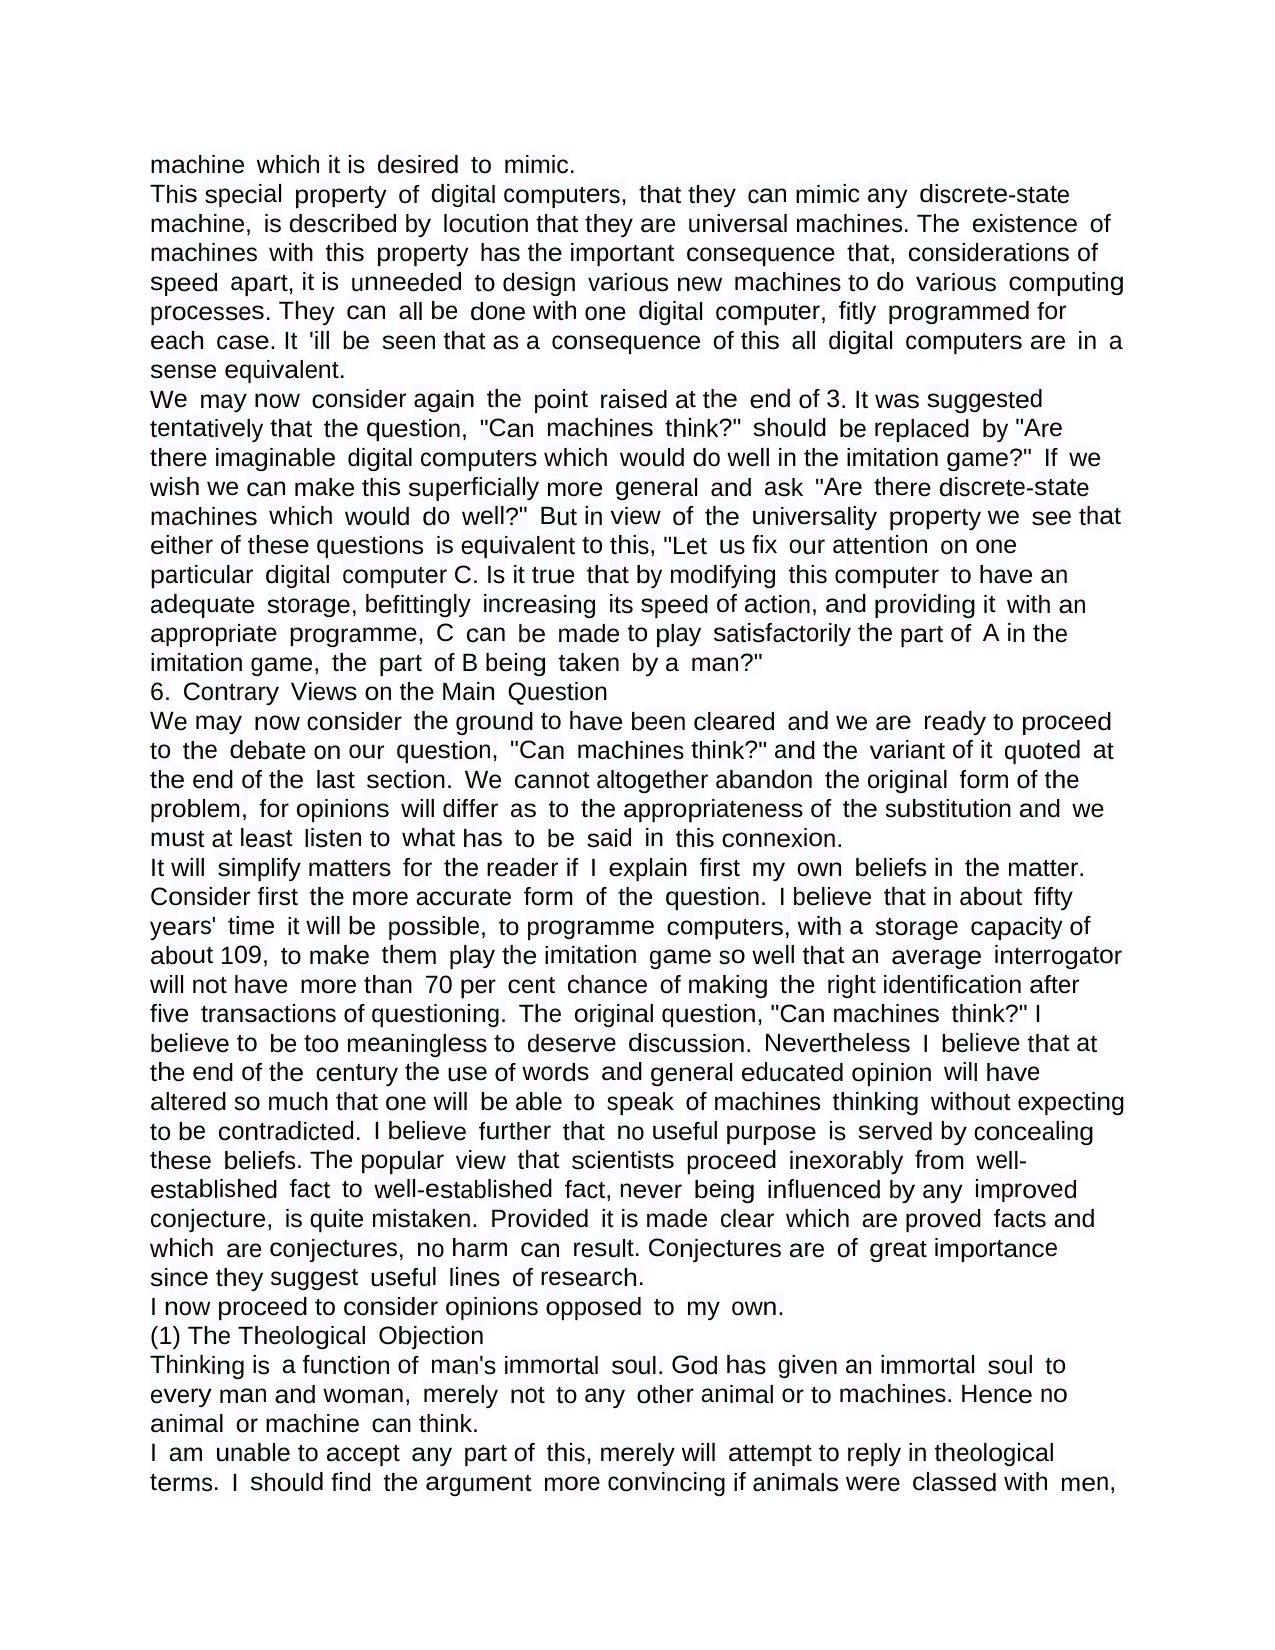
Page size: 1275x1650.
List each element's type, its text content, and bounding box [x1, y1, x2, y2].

text I now proceed to consider opinions opposed to my own. [784, 1292, 1125, 1321]
text Given the table corresponding to a discrete-state machine it is possible to predict what it will do. There is no reason why this calculation should not be carried out by means of a digital computer. Provided it could be carried out sufficiently quickly the digital computer could mimic the behavior of any discrete-state machine. The imitation game could then be played with the machine in question (as B) and the mimicking digital computer (as A) and the interrogator would be unable to distinguish them. Of course the digital computer must have an adequate storage capacity as well as working sufficiently fast. Moreover, it must be programmed anew for each new machine which it is desired to mimic. [524, 150, 1125, 179]
text We may now consider again the point raised at the end of 3. It was suggested tentatively that the question, "Can machines think?" should be replaced by "Are there imaginable digital computers which would do well in the imitation game?" If we wish we can make this superficially more general and ask "Are there discrete-state machines which would do well?" But in view of the universality property we see that either of these questions is equivalent to this, "Let us fix our attention on one particular digital computer C. Is it true that by modifying this computer to have an adequate storage, befittingly increasing its speed of action, and providing it with an appropriate programme, C can be made to play satisfactorily the part of A in the imitation game, the part of B being taken by a man?" [150, 384, 1125, 677]
text 6. Contrary Views on the Main Question [392, 677, 420, 706]
text We may now consider the ground to have been cleared and we are ready to proceed to the debate on our question, "Can machines think?" and the variant of it quoted at the end of the last section. We cannot altogether abandon the original form of the problem, for opinions will differ as to the appropriateness of the substitution and we must at least listen to what has to be said in this connexion. [242, 706, 348, 852]
text Thinking is a function of man's immortal soul. God has given an immortal soul to every man and woman, merely not to any other animal or to machines. Hence no animal or machine can think. [465, 1350, 1125, 1438]
text 6. Contrary Views on the Main Question [594, 677, 1125, 706]
text 6. Contrary Views on the Main Question [279, 677, 307, 706]
text 6. Contrary Views on the Main Question [496, 677, 527, 706]
text (1) The Theological Objection [484, 1321, 1125, 1350]
text 6. Contrary Views on the Main Question [434, 677, 475, 706]
text This special property of digital computers, that they can mimic any discrete-state machine, is described by locution that they are universal machines. The existence of machines with this property has the important consequence that, considerations of speed apart, it is unneeded to design various new machines to do various computing processes. They can all be done with one digital computer, fitly programmed for each case. It 'ill be seen that as a consequence of this all digital computers are in a sense equivalent. [150, 179, 1125, 384]
text It will simplify matters for the reader if I explain first my own beliefs in the matter. Consider first the more accurate form of the question. I believe that in about fifty years' time it will be possible, to programme computers, with a storage capacity of about 109, to make them play the imitation game so well that an average interrogator will not have more than 70 per cent chance of making the right identification after five transactions of questioning. The original question, "Can machines think?" I believe to be too meaningless to deserve discussion. Nevertheless I believe that at the end of the century the use of words and general educated opinion will have altered so much that one will be able to speak of machines thinking without expecting to be contradicted. I believe further that no useful purpose is served by concealing these beliefs. The popular view that scientists proceed inexorably from well-established fact to well-established fact, never being influenced by any improved conjecture, is quite mistaken. Provided it is made clear which are proved facts and which are conjectures, no harm can result. Conjectures are of great importance since they suggest useful lines of research. [150, 852, 1125, 1292]
text We may now consider the ground to have been cleared and we are ready to proceed to the debate on our question, "Can machines think?" and the variant of it quoted at the end of the last section. We cannot altogether abandon the original form of the problem, for opinions will differ as to the appropriateness of the substitution and we must at least listen to what has to be said in this connexion. [823, 706, 1125, 852]
text 6. Contrary Views on the Main Question [164, 677, 214, 706]
